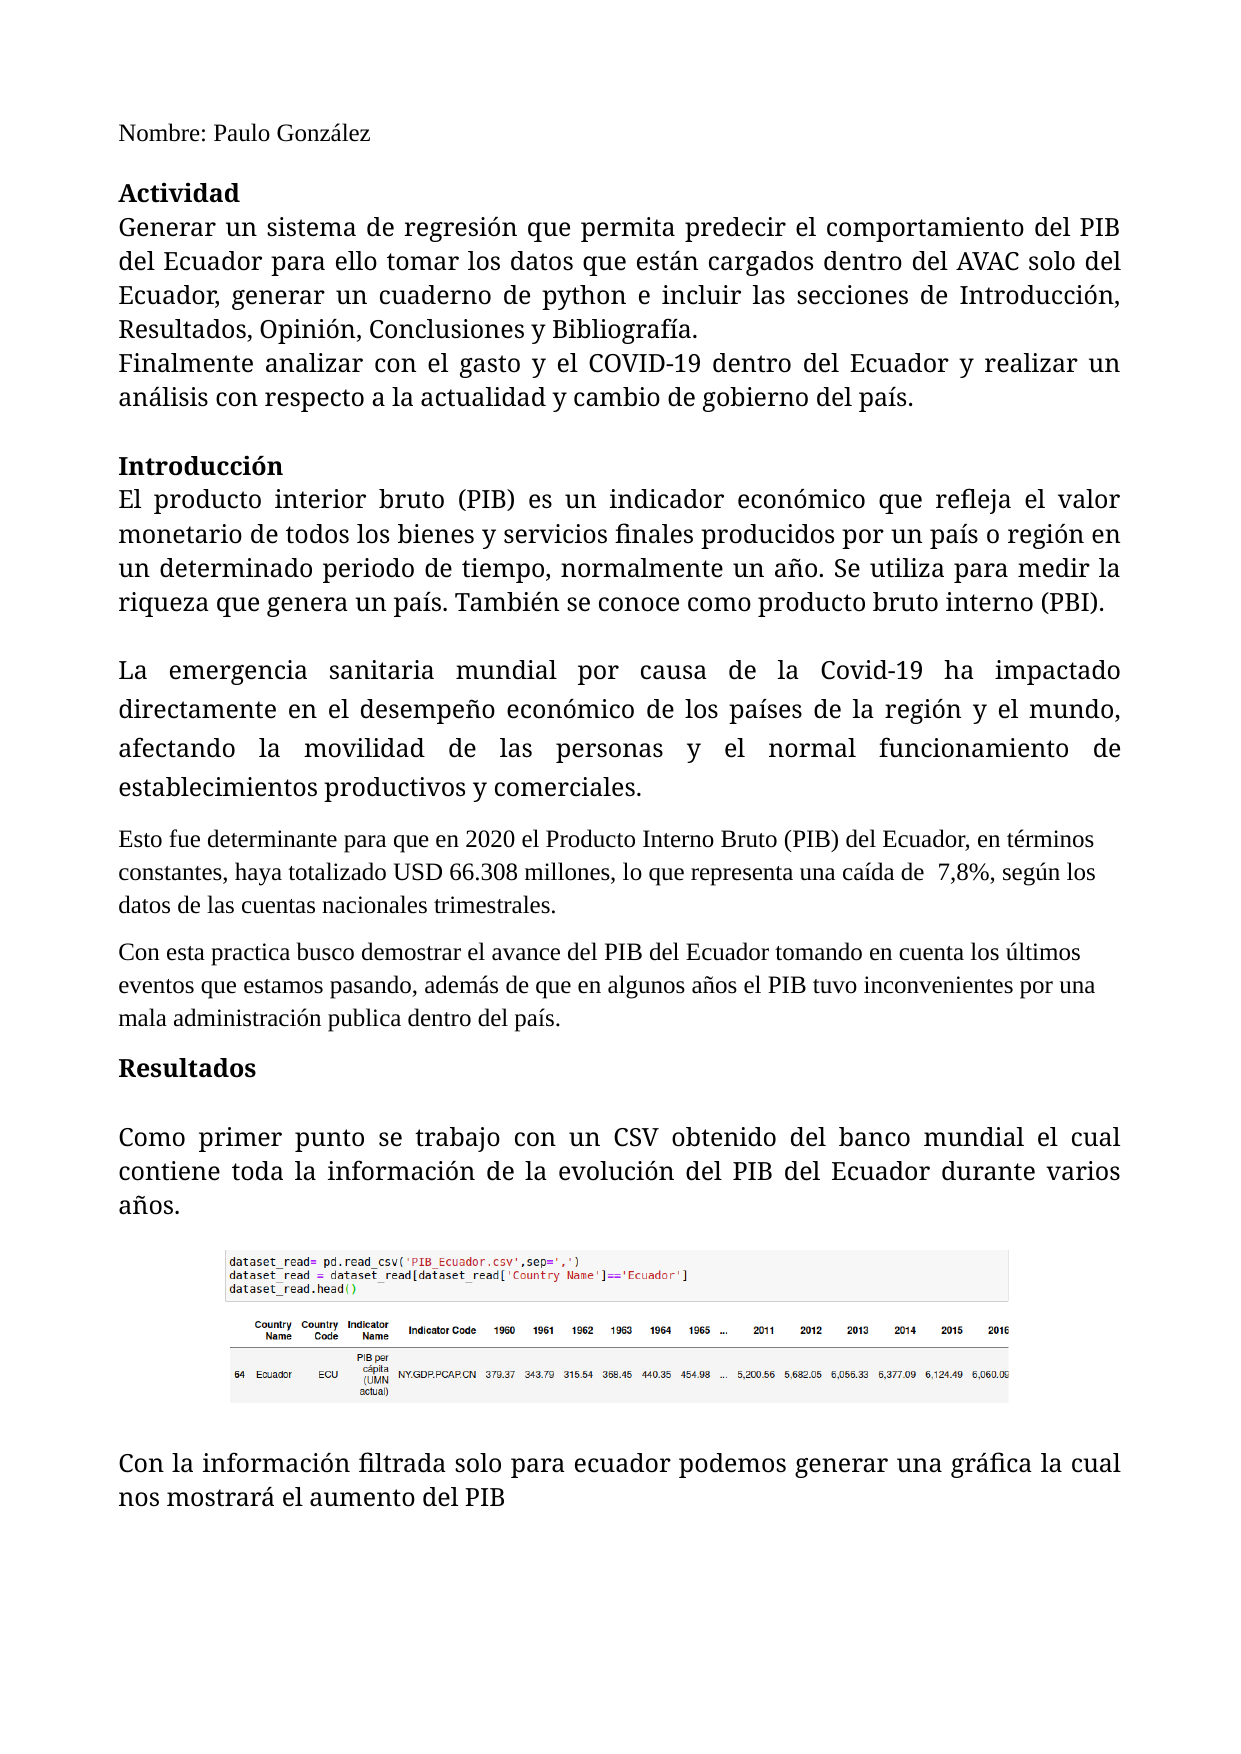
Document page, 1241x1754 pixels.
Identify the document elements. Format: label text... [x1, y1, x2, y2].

text Como primer punto se trabajo con un CSV obtenido del banco mundial el cual contiene toda la información de la evolución del PIB del Ecuador durante varios años. [118, 1119, 1122, 1221]
text Con la información filtrada solo para ecuador podemos generar una gráfica la cual nos mostrará el aumento del PIB [118, 1446, 1122, 1514]
text Resultados [118, 1051, 1122, 1085]
text Nombre: Paulo González [118, 118, 1122, 147]
text Con esta practica busco demostrar el avance del PIB del Ecuador tomando en cuenta los últimos eventos que estamos pasando, además de que en algunos años el PIB tuvo inconvenientes por una mala administración publica dentro del país. [118, 937, 1122, 1032]
text Esto fue determinante para que en 2020 el Producto Interno Bruto (PIB) del Ecuador, en términos constantes, haya totalizado USD 66.308 millones, lo que representa una caída de 7,8%, según los datos de las cuentas nacionales trimestrales. [118, 824, 1122, 918]
picture [223, 1250, 1017, 1412]
text Finalmente analizar con el gasto y el COVID-19 dentro del Ecuador y realizar un análisis con respecto a la actualidad y cambio de gobierno del país. [118, 346, 1122, 414]
text Generar un sistema de regresión que permita predecir el comportamiento del PIB del Ecuador para ello tomar los datos que están cargados dentro del AVAC solo del Ecuador, generar un cuaderno de python e incluir las secciones de Introducción, Resultados, Opinión, Conclusiones y Bibliografía. [118, 210, 1122, 346]
text La emergencia sanitaria mundial por causa de la Covid-19 ha impactado directamente en el desempeño económico de los países de la región y el mundo, afectando la movilidad de las personas y el normal funcionamiento de establecimientos productivos y comerciales. [118, 652, 1122, 804]
text Introducción [118, 448, 1122, 482]
text Actividad [118, 176, 1122, 210]
text El producto interior bruto (PIB) es un indicador económico que refleja el valor monetario de todos los bienes y servicios finales producidos por un país o región en un determinado periodo de tiempo, normalmente un año. Se utiliza para medir la riqueza que genera un país. También se conoce como producto bruto interno (PBI). [118, 482, 1122, 618]
